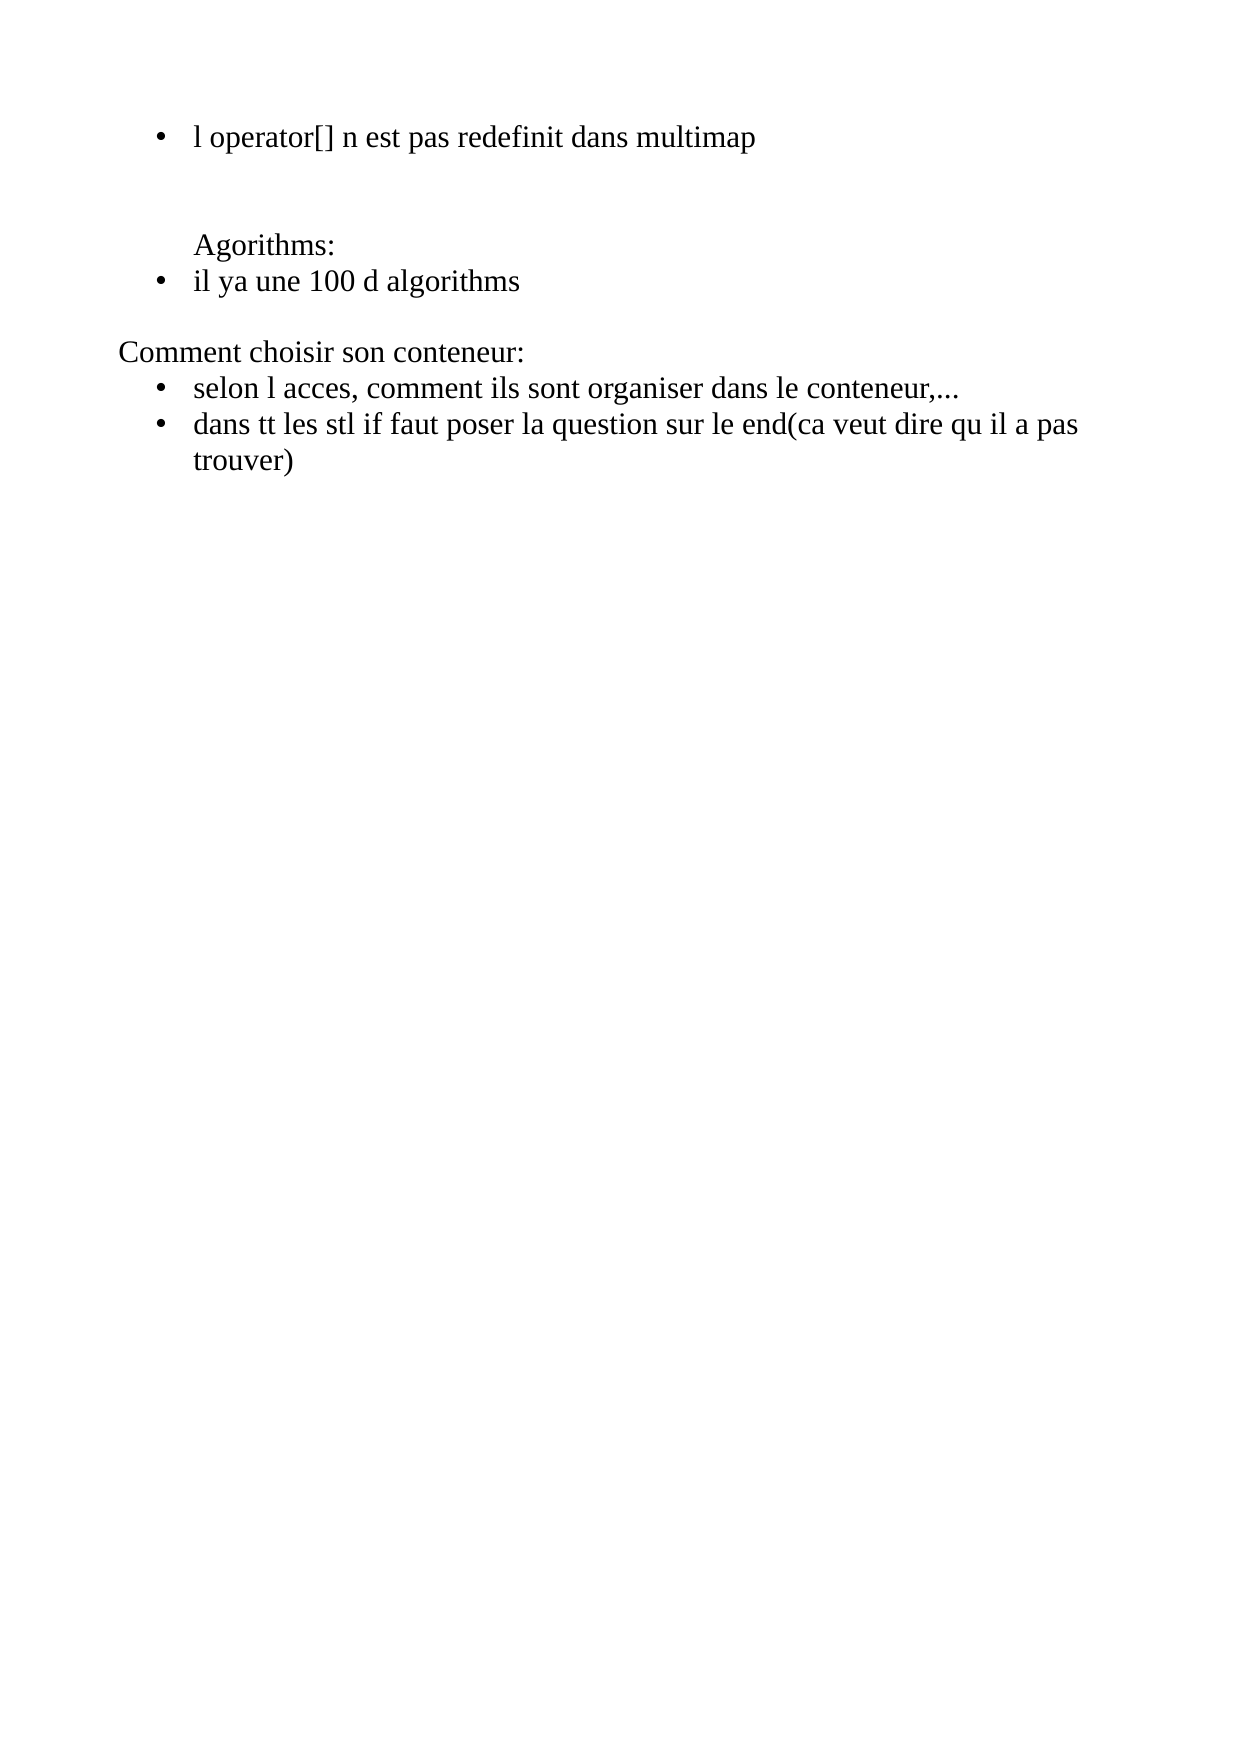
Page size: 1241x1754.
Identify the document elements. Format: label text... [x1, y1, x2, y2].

list il ya une 100 d algorithms [156, 262, 1122, 298]
list dans tt les stl if faut poser la question sur le end(ca veut dire qu il a pas trouver) [156, 406, 1122, 477]
list Agorithms: [156, 226, 1122, 262]
list selon l acces, comment ils sont organiser dans le conteneur,... [156, 370, 1122, 406]
text Comment choisir son conteneur: [118, 334, 1122, 370]
list l operator[] n est pas redefinit dans multimap [156, 118, 1122, 154]
